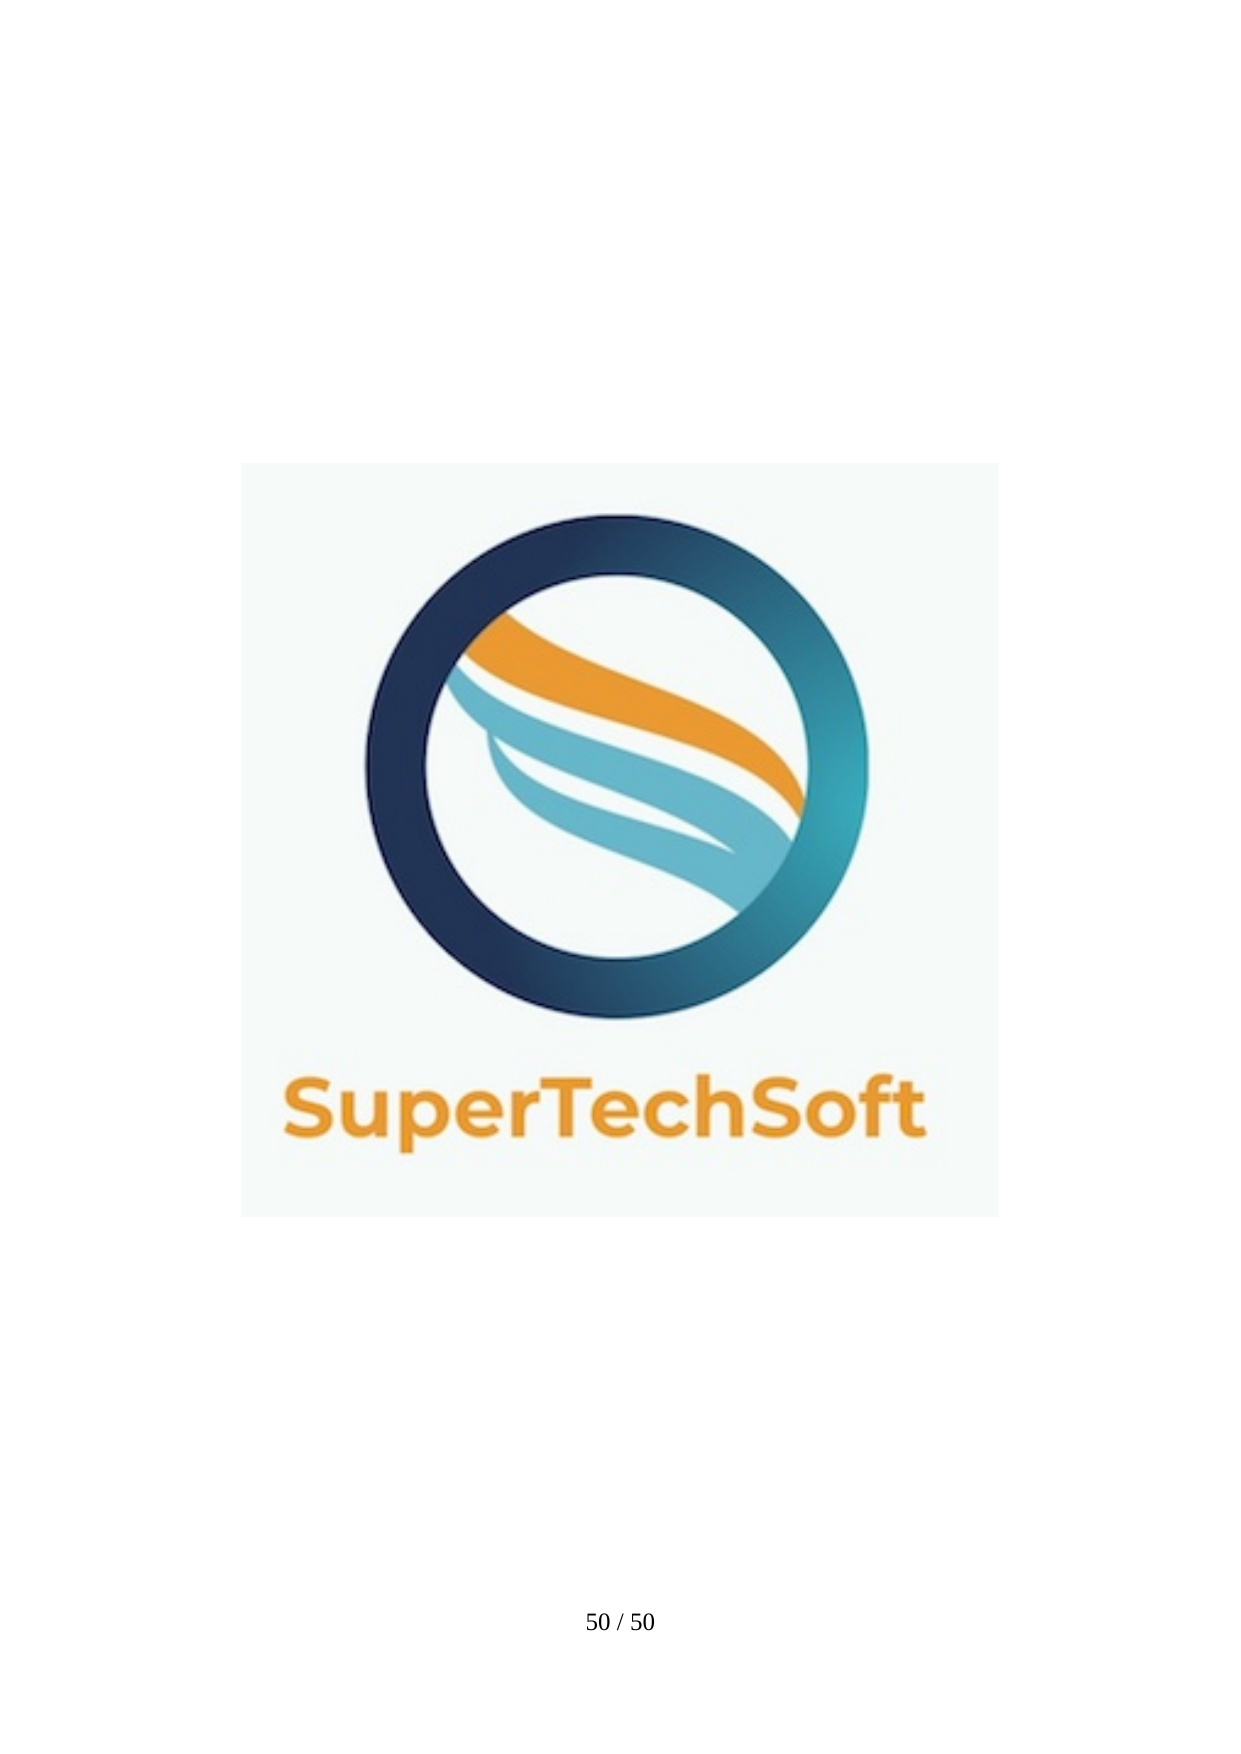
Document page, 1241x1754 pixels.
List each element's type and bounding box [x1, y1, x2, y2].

picture [241, 463, 999, 1217]
